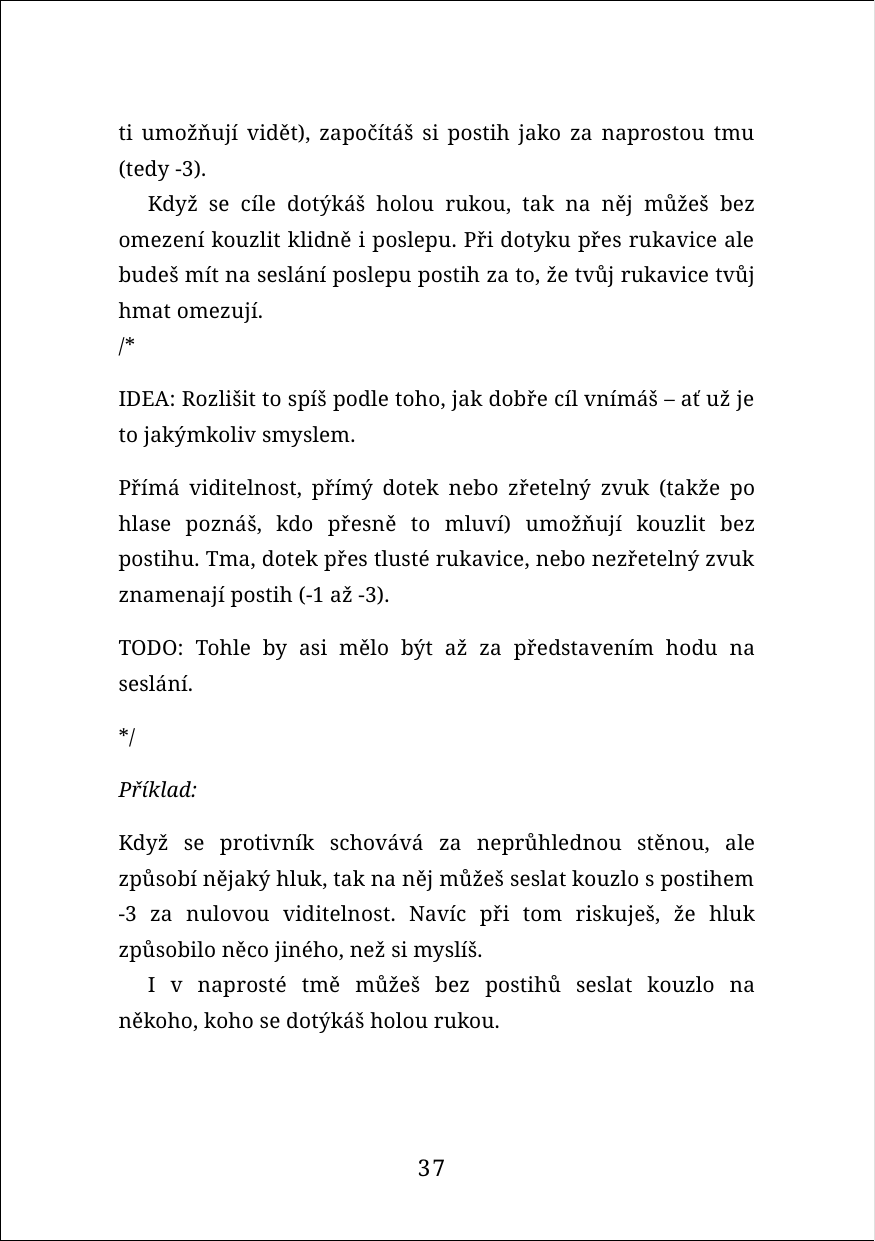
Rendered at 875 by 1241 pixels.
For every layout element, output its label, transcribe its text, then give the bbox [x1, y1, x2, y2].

text Přímá viditelnost, přímý dotek nebo zřetelný zvuk (takže po hlase poznáš, kdo přesně to mluví) umožňují kouzlit bez postihu. Tma, dotek přes tlusté rukavice, nebo nezřetelný zvuk znamenají postih (-1 až -3). [118, 473, 756, 608]
text Příklad: [118, 775, 756, 803]
text Když se protivník schovává za neprůhlednou stěnou, ale způsobí nějaký hluk, tak na něj můžeš seslat kouzlo s postihem -3 za nulovou viditelnost. Navíc při tom riskuješ, že hluk způsobilo něco jiného, než si myslíš. I v naprosté tmě můžeš bez postihů seslat kouzlo na někoho, koho se dotýkáš holou rukou. [118, 828, 756, 1034]
text IDEA: Rozlišit to spíš podle toho, jak dobře cíl vnímáš – ať už je to jakýmkoliv smyslem. [118, 384, 756, 448]
text TODO: Tohle by asi mělo být až za představením hodu na seslání. [118, 633, 756, 697]
text ti umožňují vidět), započítáš si postih jako za naprostou tmu (tedy -3). Když se cíle dotýkáš holou rukou, tak na něj můžeš bez omezení kouzlit klidně i poslepu. Při dotyku přes rukavice ale budeš mít na seslání poslepu postih za to, že tvůj rukavice tvůj hmat omezují. /* [118, 118, 756, 360]
text */ [118, 722, 756, 750]
